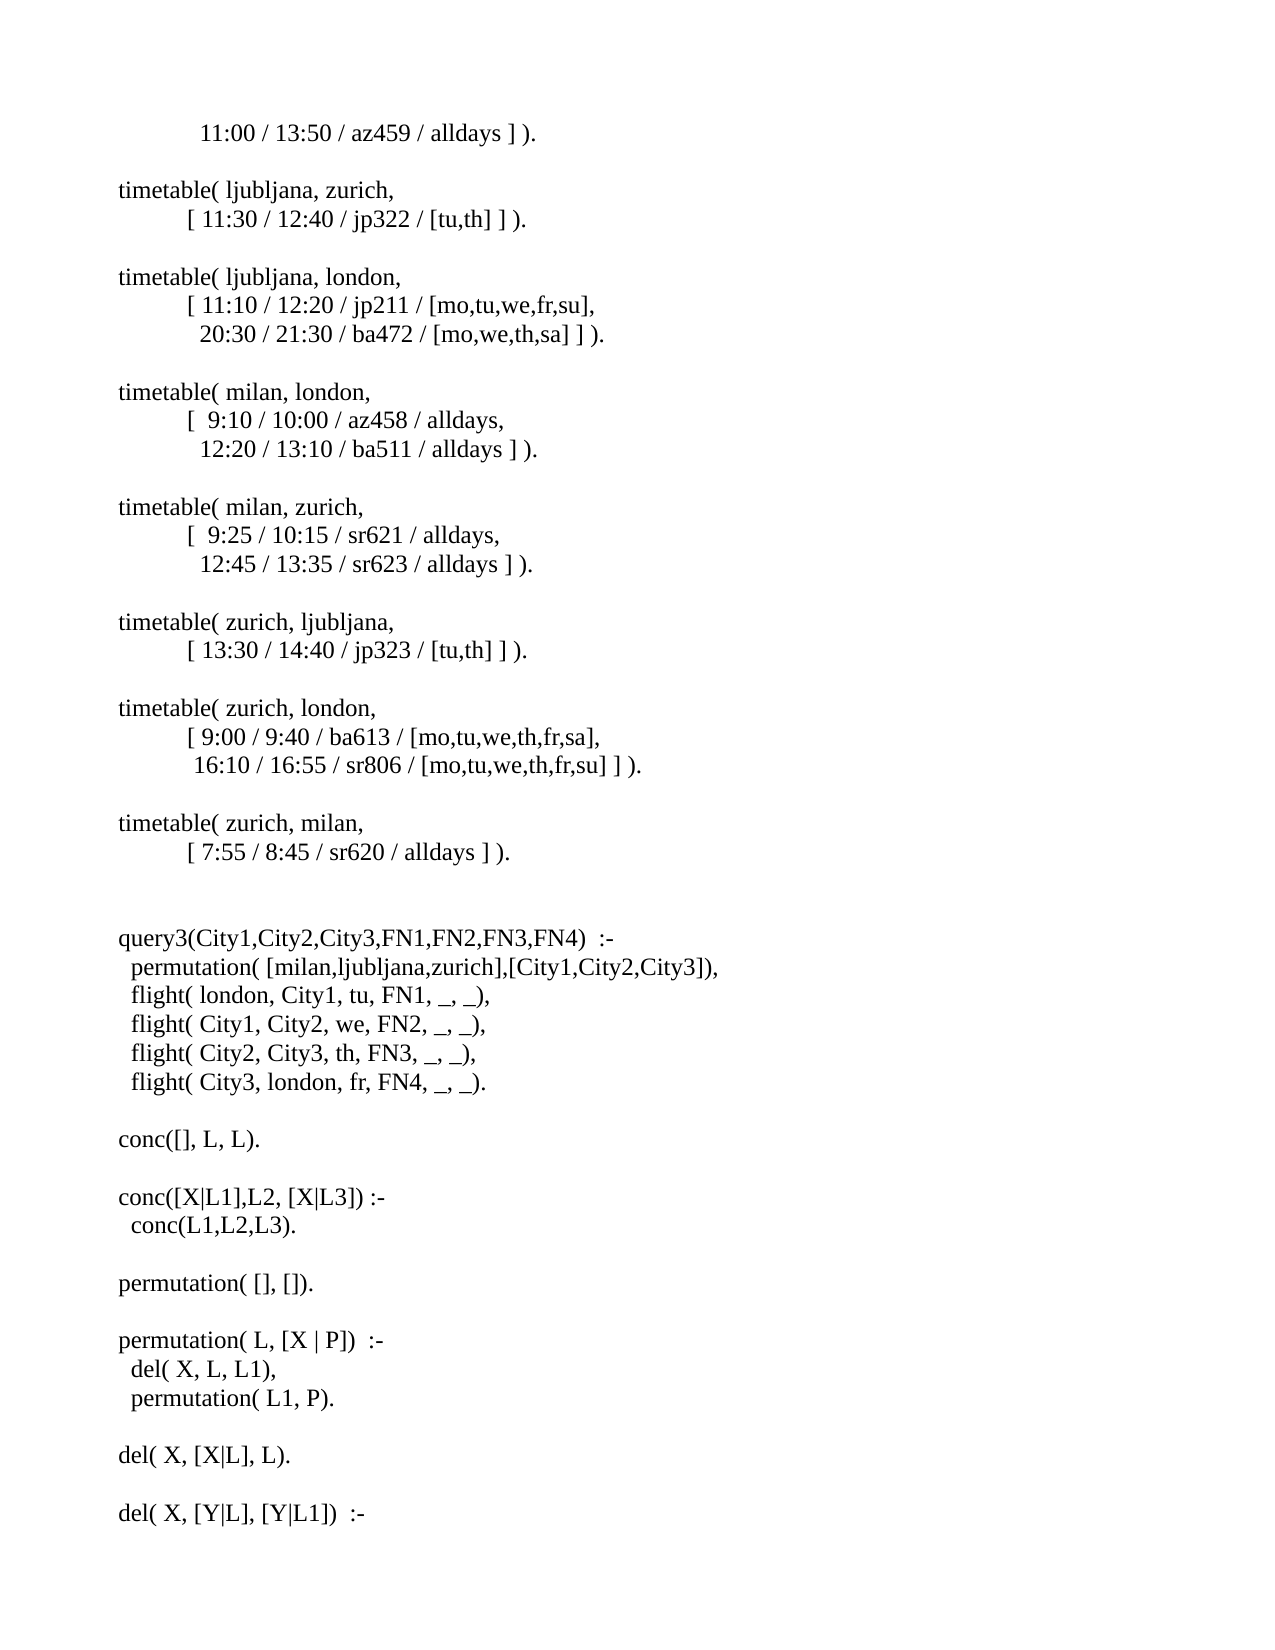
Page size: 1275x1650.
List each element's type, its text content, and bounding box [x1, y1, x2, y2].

text del( X, [Y|L], [Y|L1]) :- [118, 1498, 1157, 1527]
text timetable( milan, zurich, [118, 492, 1157, 521]
text flight( City1, City2, we, FN2, _, _), [118, 1009, 1157, 1038]
text [ 9:25 / 10:15 / sr621 / alldays, [118, 521, 1157, 549]
text permutation( L, [X | P]) :- [118, 1326, 1157, 1354]
text 12:20 / 13:10 / ba511 / alldays ] ). [118, 434, 1157, 463]
text conc([], L, L). [118, 1124, 1157, 1153]
text timetable( zurich, london, [118, 693, 1157, 722]
text conc(L1,L2,L3). [118, 1211, 1157, 1239]
text 12:45 / 13:35 / sr623 / alldays ] ). [118, 549, 1157, 578]
text flight( london, City1, tu, FN1, _, _), [118, 981, 1157, 1009]
text 11:00 / 13:50 / az459 / alldays ] ). [118, 118, 1157, 147]
text [ 13:30 / 14:40 / jp323 / [tu,th] ] ). [118, 636, 1157, 664]
text 16:10 / 16:55 / sr806 / [mo,tu,we,th,fr,su] ] ). [118, 751, 1157, 779]
text flight( City3, london, fr, FN4, _, _). [118, 1067, 1157, 1096]
text permutation( L1, P). [118, 1383, 1157, 1412]
text query3(City1,City2,City3,FN1,FN2,FN3,FN4) :- [118, 923, 1157, 952]
text [ 11:10 / 12:20 / jp211 / [mo,tu,we,fr,su], [118, 291, 1157, 319]
text timetable( ljubljana, london, [118, 262, 1157, 291]
text timetable( ljubljana, zurich, [118, 176, 1157, 204]
text 20:30 / 21:30 / ba472 / [mo,we,th,sa] ] ). [118, 319, 1157, 348]
text timetable( zurich, ljubljana, [118, 607, 1157, 636]
text conc([X|L1],L2, [X|L3]) :- [118, 1182, 1157, 1211]
text [ 7:55 / 8:45 / sr620 / alldays ] ). [118, 837, 1157, 866]
text timetable( milan, london, [118, 377, 1157, 406]
text del( X, L, L1), [118, 1354, 1157, 1383]
text [ 9:00 / 9:40 / ba613 / [mo,tu,we,th,fr,sa], [118, 722, 1157, 751]
text permutation( [milan,ljubljana,zurich],[City1,City2,City3]), [118, 952, 1157, 981]
text flight( City2, City3, th, FN3, _, _), [118, 1038, 1157, 1067]
text timetable( zurich, milan, [118, 808, 1157, 837]
text [ 9:10 / 10:00 / az458 / alldays, [118, 406, 1157, 434]
text del( X, [X|L], L). [118, 1441, 1157, 1469]
text permutation( [], []). [118, 1268, 1157, 1297]
text [ 11:30 / 12:40 / jp322 / [tu,th] ] ). [118, 204, 1157, 233]
